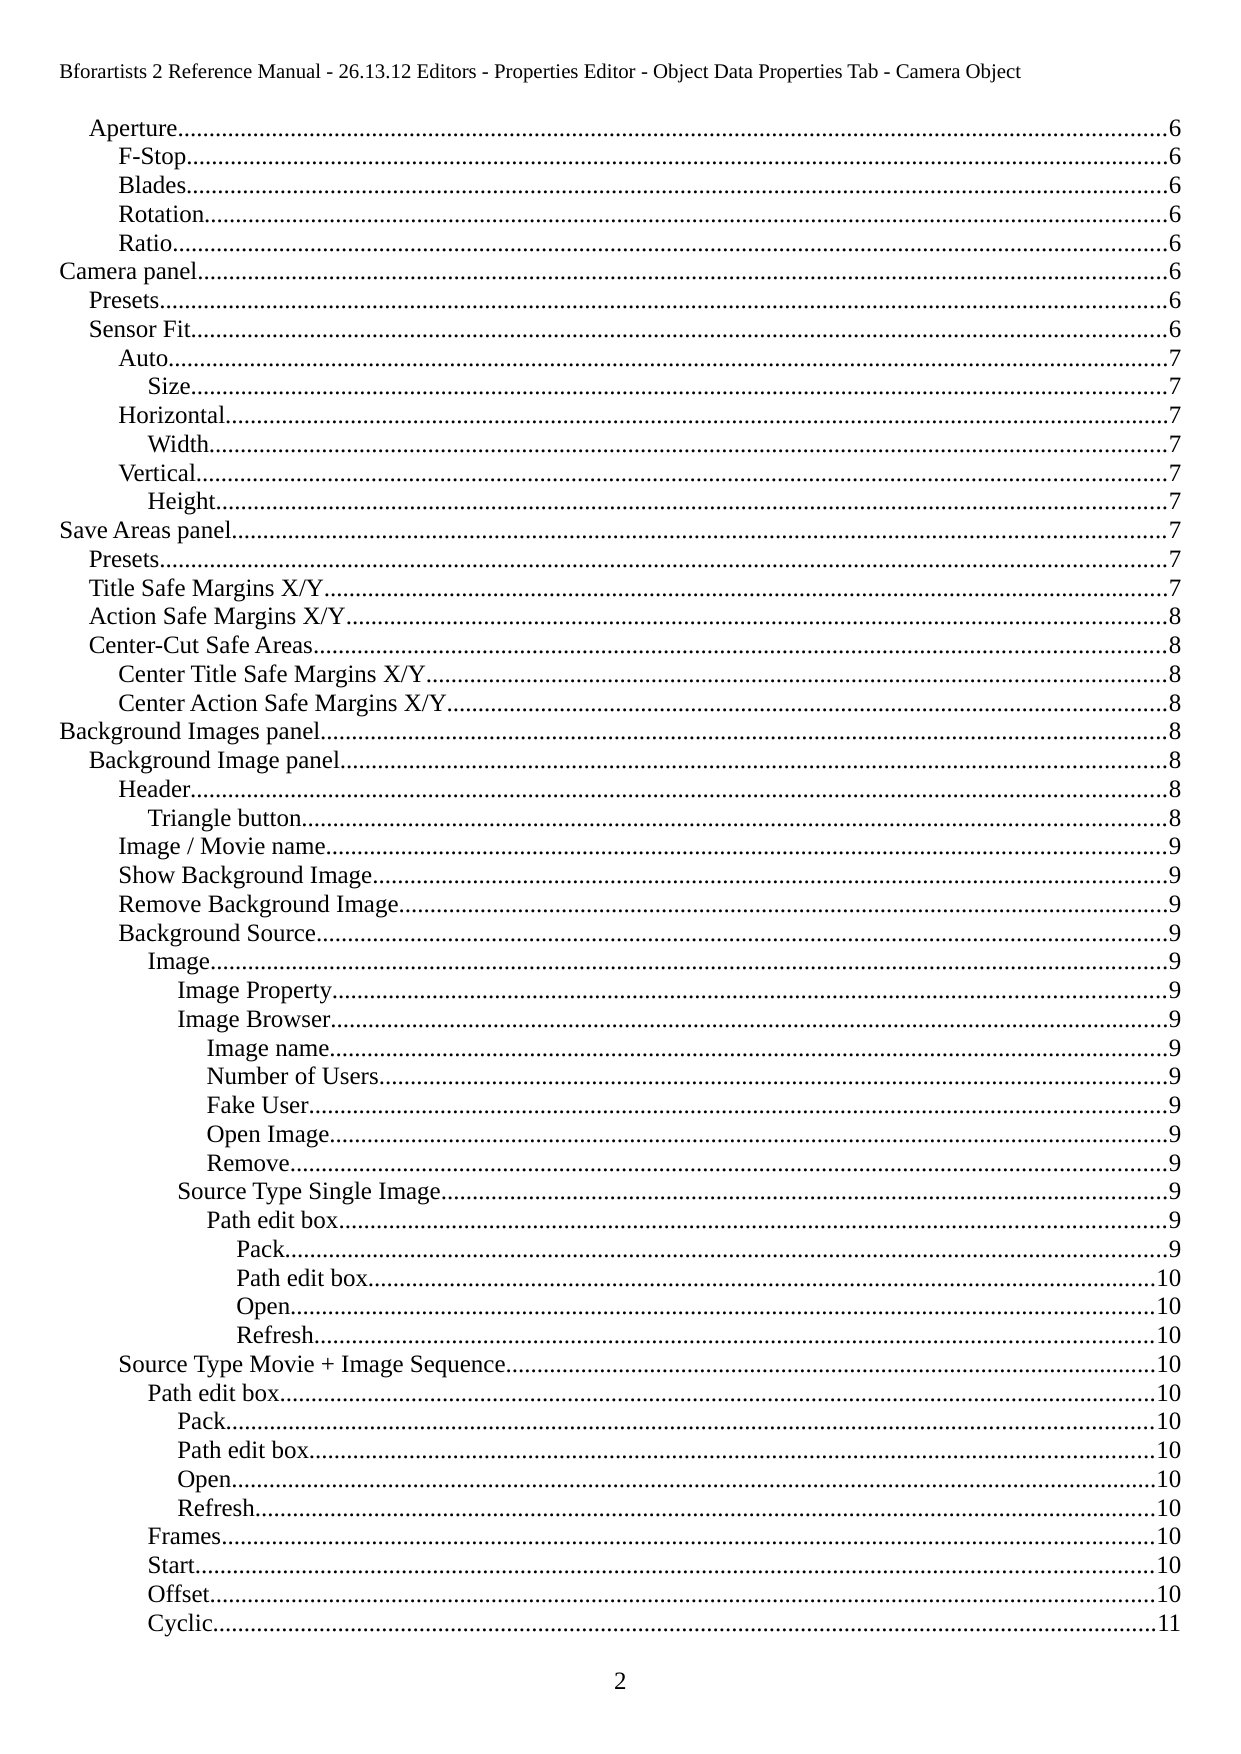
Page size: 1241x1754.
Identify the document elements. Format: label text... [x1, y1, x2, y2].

text Center-Cut Safe Areas 8 [88, 630, 1181, 659]
text Height 7 [147, 486, 1181, 515]
text Open Image 9 [206, 1119, 1181, 1148]
text Triangle button 8 [147, 803, 1181, 831]
text Ratio 6 [118, 228, 1181, 256]
text Presets 6 [88, 285, 1181, 314]
text Width 7 [147, 429, 1181, 458]
text Save Areas panel 7 [59, 515, 1181, 544]
text Size 7 [147, 371, 1181, 400]
text Center Title Safe Margins X/Y 8 [118, 659, 1181, 688]
text Center Action Safe Margins X/Y 8 [118, 688, 1181, 716]
text Title Safe Margins X/Y 7 [88, 573, 1181, 601]
text Image 9 [147, 946, 1181, 975]
text Open 10 [177, 1464, 1181, 1493]
text Offset 10 [147, 1579, 1181, 1608]
text Header 8 [118, 774, 1181, 803]
text Source Type Single Image 9 [177, 1176, 1181, 1205]
text Path edit box 10 [147, 1378, 1181, 1406]
text Path edit box 10 [177, 1435, 1181, 1464]
text Fake User 9 [206, 1090, 1181, 1119]
text Image Property 9 [177, 975, 1181, 1004]
text Path edit box 10 [236, 1263, 1181, 1291]
text Source Type Movie + Image Sequence 10 [118, 1349, 1181, 1378]
text Path edit box 9 [206, 1205, 1181, 1234]
text Sensor Fit 6 [88, 314, 1181, 343]
text Background Image panel 8 [88, 745, 1181, 774]
text Image Browser 9 [177, 1004, 1181, 1033]
text Image / Movie name 9 [118, 831, 1181, 860]
text Number of Users 9 [206, 1061, 1181, 1090]
text Action Safe Margins X/Y 8 [88, 601, 1181, 630]
text Vertical 7 [118, 458, 1181, 486]
text Open 10 [236, 1291, 1181, 1320]
text Rotation 6 [118, 199, 1181, 228]
text Image name 9 [206, 1033, 1181, 1061]
text Remove 9 [206, 1148, 1181, 1176]
text Horizontal 7 [118, 400, 1181, 429]
text Cyclic 11 [147, 1608, 1181, 1636]
text Camera panel 6 [59, 256, 1181, 285]
text Pack 10 [177, 1406, 1181, 1435]
text Start 10 [147, 1550, 1181, 1579]
text Auto 7 [118, 343, 1181, 371]
text Show Background Image 9 [118, 860, 1181, 889]
text Refresh 10 [177, 1493, 1181, 1521]
text Pack 9 [236, 1234, 1181, 1263]
text Background Images panel 8 [59, 716, 1181, 745]
text Aperture 6 [88, 113, 1181, 141]
text Refresh 10 [236, 1320, 1181, 1349]
text Blades 6 [118, 170, 1181, 199]
text Presets 7 [88, 544, 1181, 573]
text Remove Background Image 9 [118, 889, 1181, 918]
text Background Source 9 [118, 918, 1181, 946]
text Frames 10 [147, 1521, 1181, 1550]
text F-Stop 6 [118, 141, 1181, 170]
